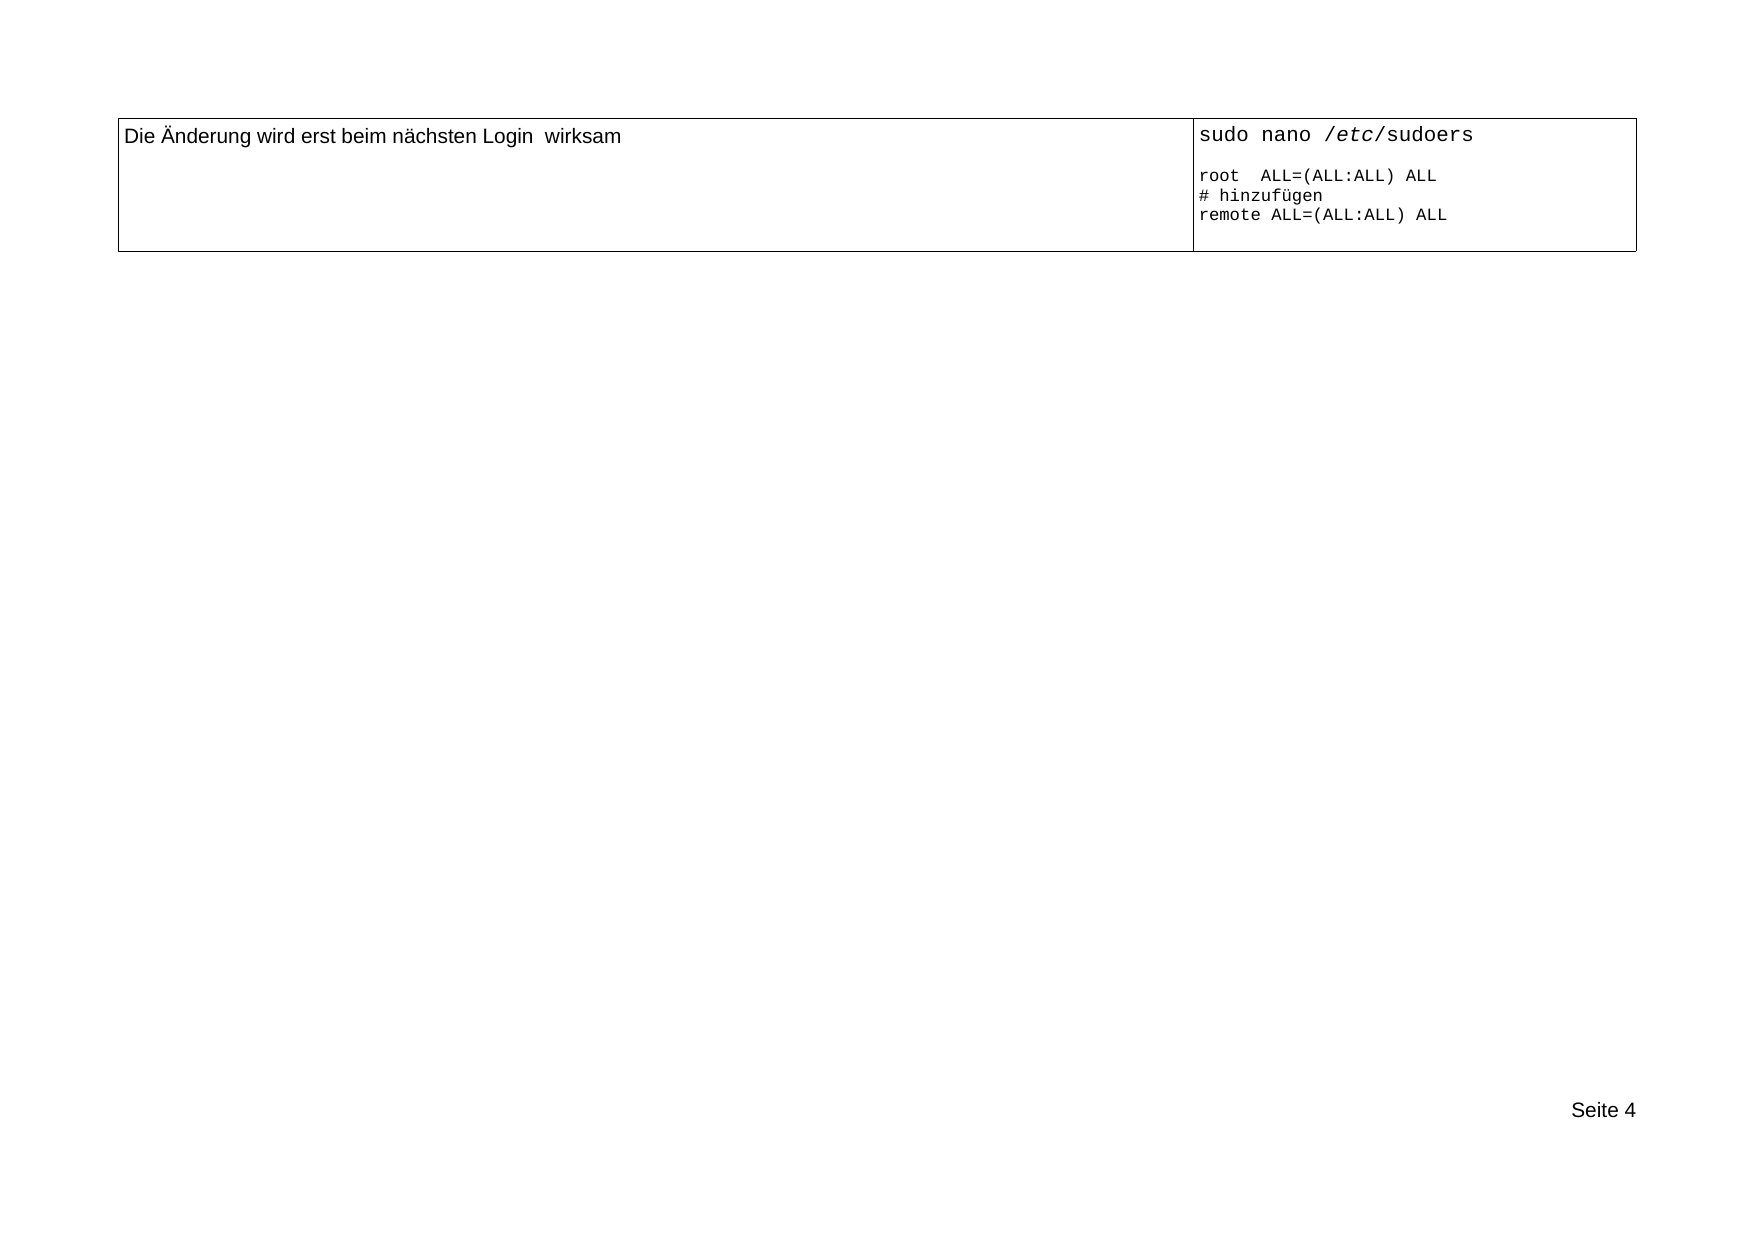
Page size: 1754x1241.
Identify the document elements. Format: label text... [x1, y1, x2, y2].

table_cell sudo nano /etc/sudoers root ALL=(ALL:ALL) ALL # hinzufügen remote ALL=(ALL:ALL) ALL [1194, 119, 1636, 251]
table_cell Die Änderung wird erst beim nächsten Login wirksam [119, 119, 1193, 251]
